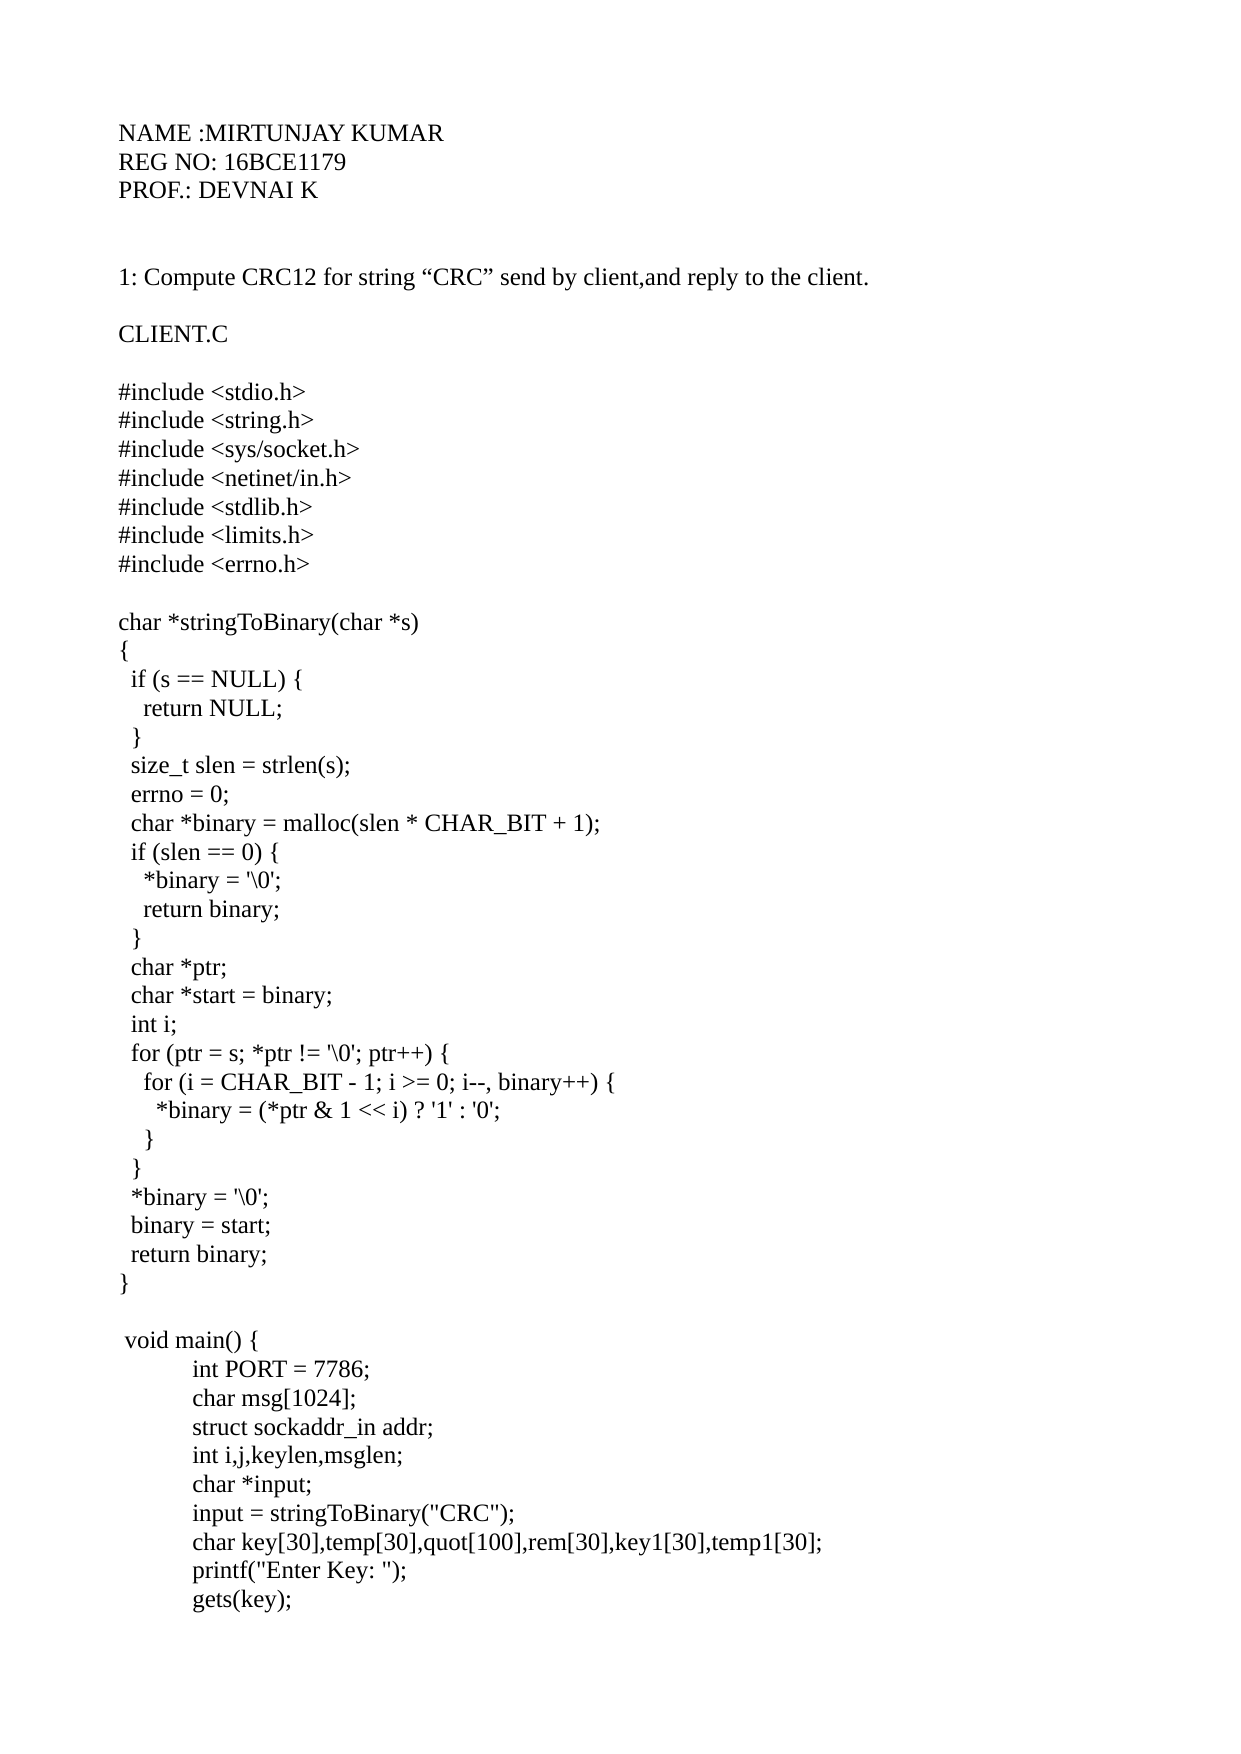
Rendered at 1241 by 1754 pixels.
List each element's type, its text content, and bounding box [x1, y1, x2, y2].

text for (ptr = s; *ptr != '\0'; ptr++) { [118, 1038, 1122, 1067]
text for (i = CHAR_BIT - 1; i >= 0; i--, binary++) { [118, 1067, 1122, 1096]
text return binary; [118, 1239, 1122, 1268]
text binary = start; [118, 1211, 1122, 1239]
text if (s == NULL) { [118, 664, 1122, 693]
text *binary = (*ptr & 1 << i) ? '1' : '0'; [118, 1096, 1122, 1124]
text PROF.: DEVNAI K [118, 176, 1122, 204]
text errno = 0; [118, 779, 1122, 808]
text } [118, 1124, 1122, 1153]
text #include <stdlib.h> [118, 492, 1122, 521]
text *binary = '\0'; [118, 1182, 1122, 1211]
text struct sockaddr_in addr; [118, 1412, 1122, 1441]
text #include <errno.h> [118, 549, 1122, 578]
text char *stringToBinary(char *s) [118, 607, 1122, 636]
text printf("Enter Key: "); [118, 1556, 1122, 1584]
text int PORT = 7786; [118, 1354, 1122, 1383]
text char key[30],temp[30],quot[100],rem[30],key1[30],temp1[30]; [118, 1527, 1122, 1556]
text #include <netinet/in.h> [118, 463, 1122, 492]
text NAME :MIRTUNJAY KUMAR [118, 118, 1122, 147]
text char *input; [118, 1469, 1122, 1498]
text return binary; [118, 894, 1122, 923]
text } [118, 1153, 1122, 1182]
text *binary = '\0'; [118, 866, 1122, 894]
text #include <stdio.h> [118, 377, 1122, 406]
text 1: Compute CRC12 for string “CRC” send by client,and reply to the client. [118, 262, 1122, 291]
text size_t slen = strlen(s); [118, 751, 1122, 779]
text int i,j,keylen,msglen; [118, 1441, 1122, 1469]
text #include <string.h> [118, 406, 1122, 434]
text #include <limits.h> [118, 521, 1122, 549]
text char *binary = malloc(slen * CHAR_BIT + 1); [118, 808, 1122, 837]
text } [118, 923, 1122, 952]
text REG NO: 16BCE1179 [118, 147, 1122, 176]
text char *start = binary; [118, 981, 1122, 1009]
text gets(key); [118, 1584, 1122, 1613]
text CLIENT.C [118, 319, 1122, 348]
text input = stringToBinary("CRC"); [118, 1498, 1122, 1527]
text #include <sys/socket.h> [118, 434, 1122, 463]
text if (slen == 0) { [118, 837, 1122, 866]
text } [118, 722, 1122, 751]
text { [118, 636, 1122, 664]
text void main() { [118, 1326, 1122, 1354]
text return NULL; [118, 693, 1122, 722]
text int i; [118, 1009, 1122, 1038]
text char msg[1024]; [118, 1383, 1122, 1412]
text } [118, 1268, 1122, 1297]
text char *ptr; [118, 952, 1122, 981]
